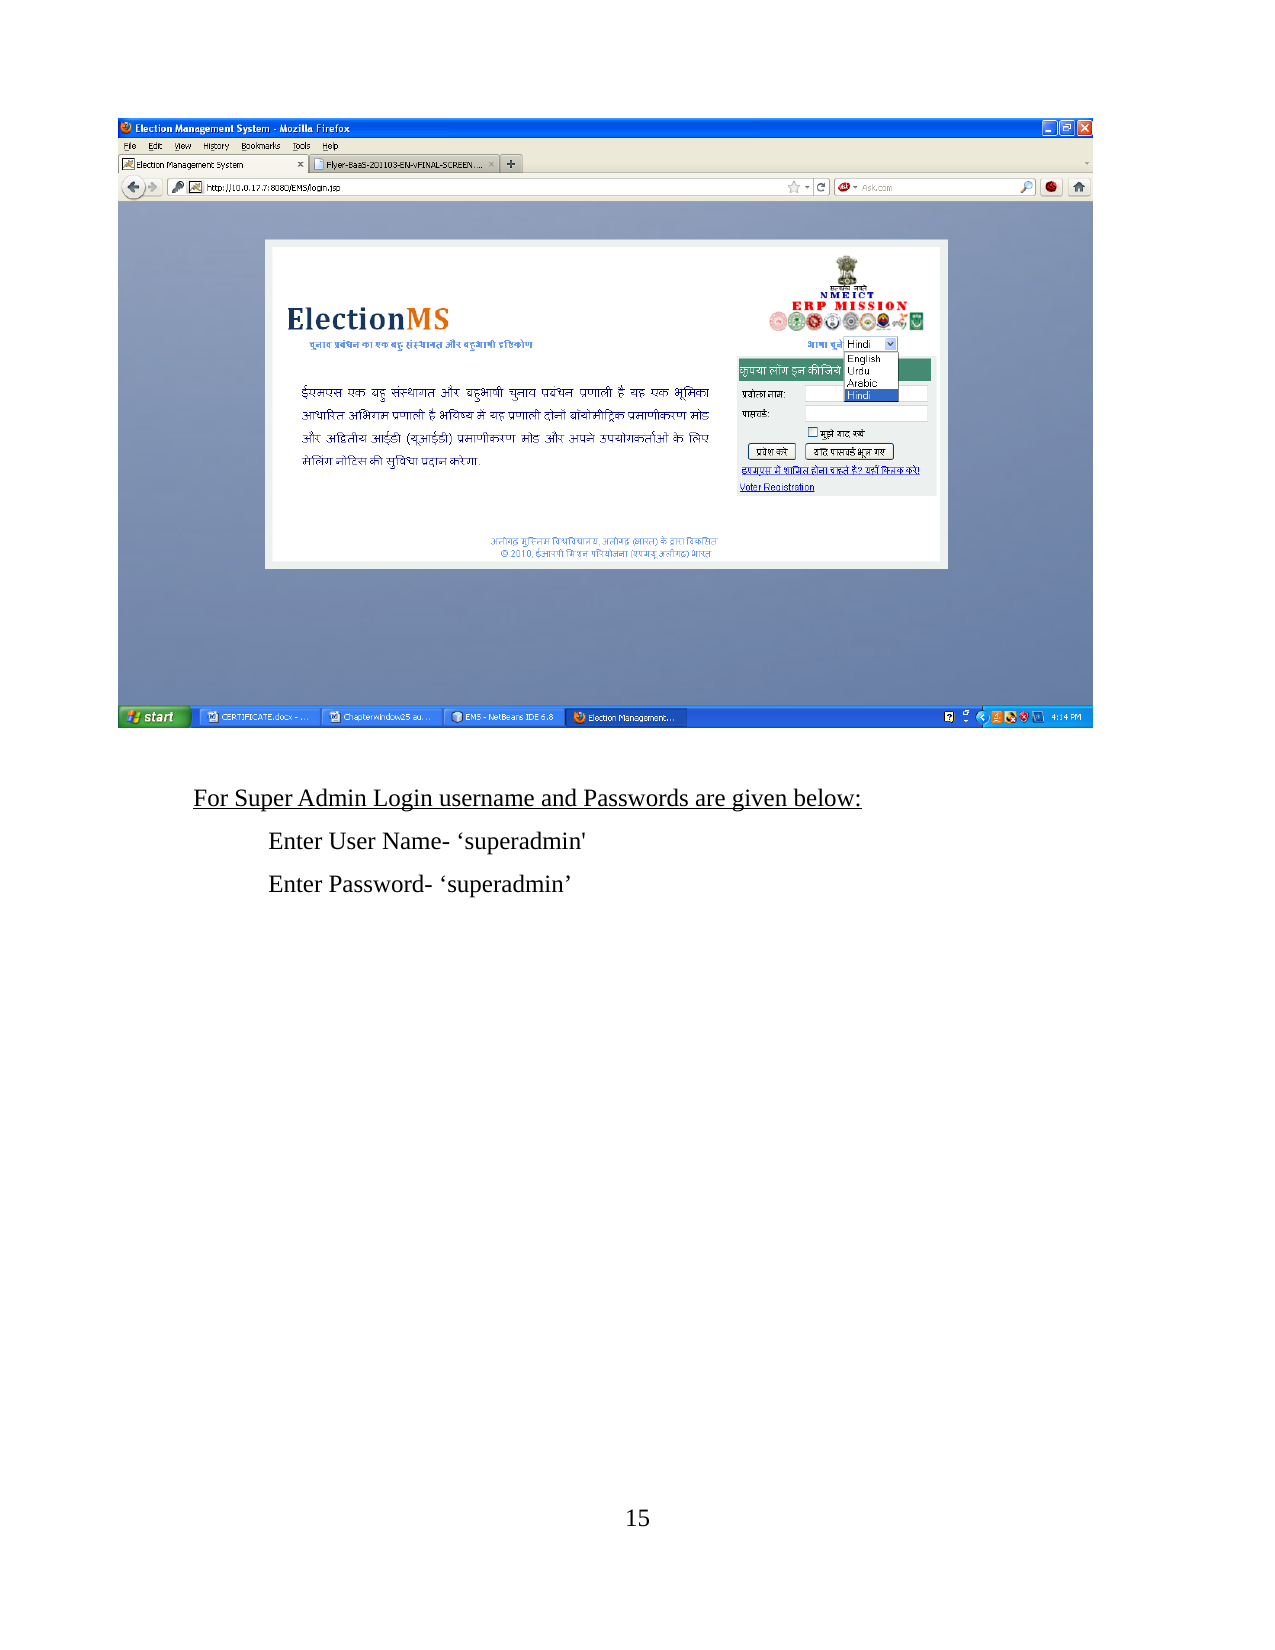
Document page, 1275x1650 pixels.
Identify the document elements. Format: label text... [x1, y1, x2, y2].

text For Super Admin Login username and Passwords are given below: [118, 783, 1157, 812]
text Enter User Name- ‘superadmin' [193, 826, 1157, 855]
text Enter Password- ‘superadmin’ [193, 869, 1157, 898]
picture [118, 118, 1093, 728]
